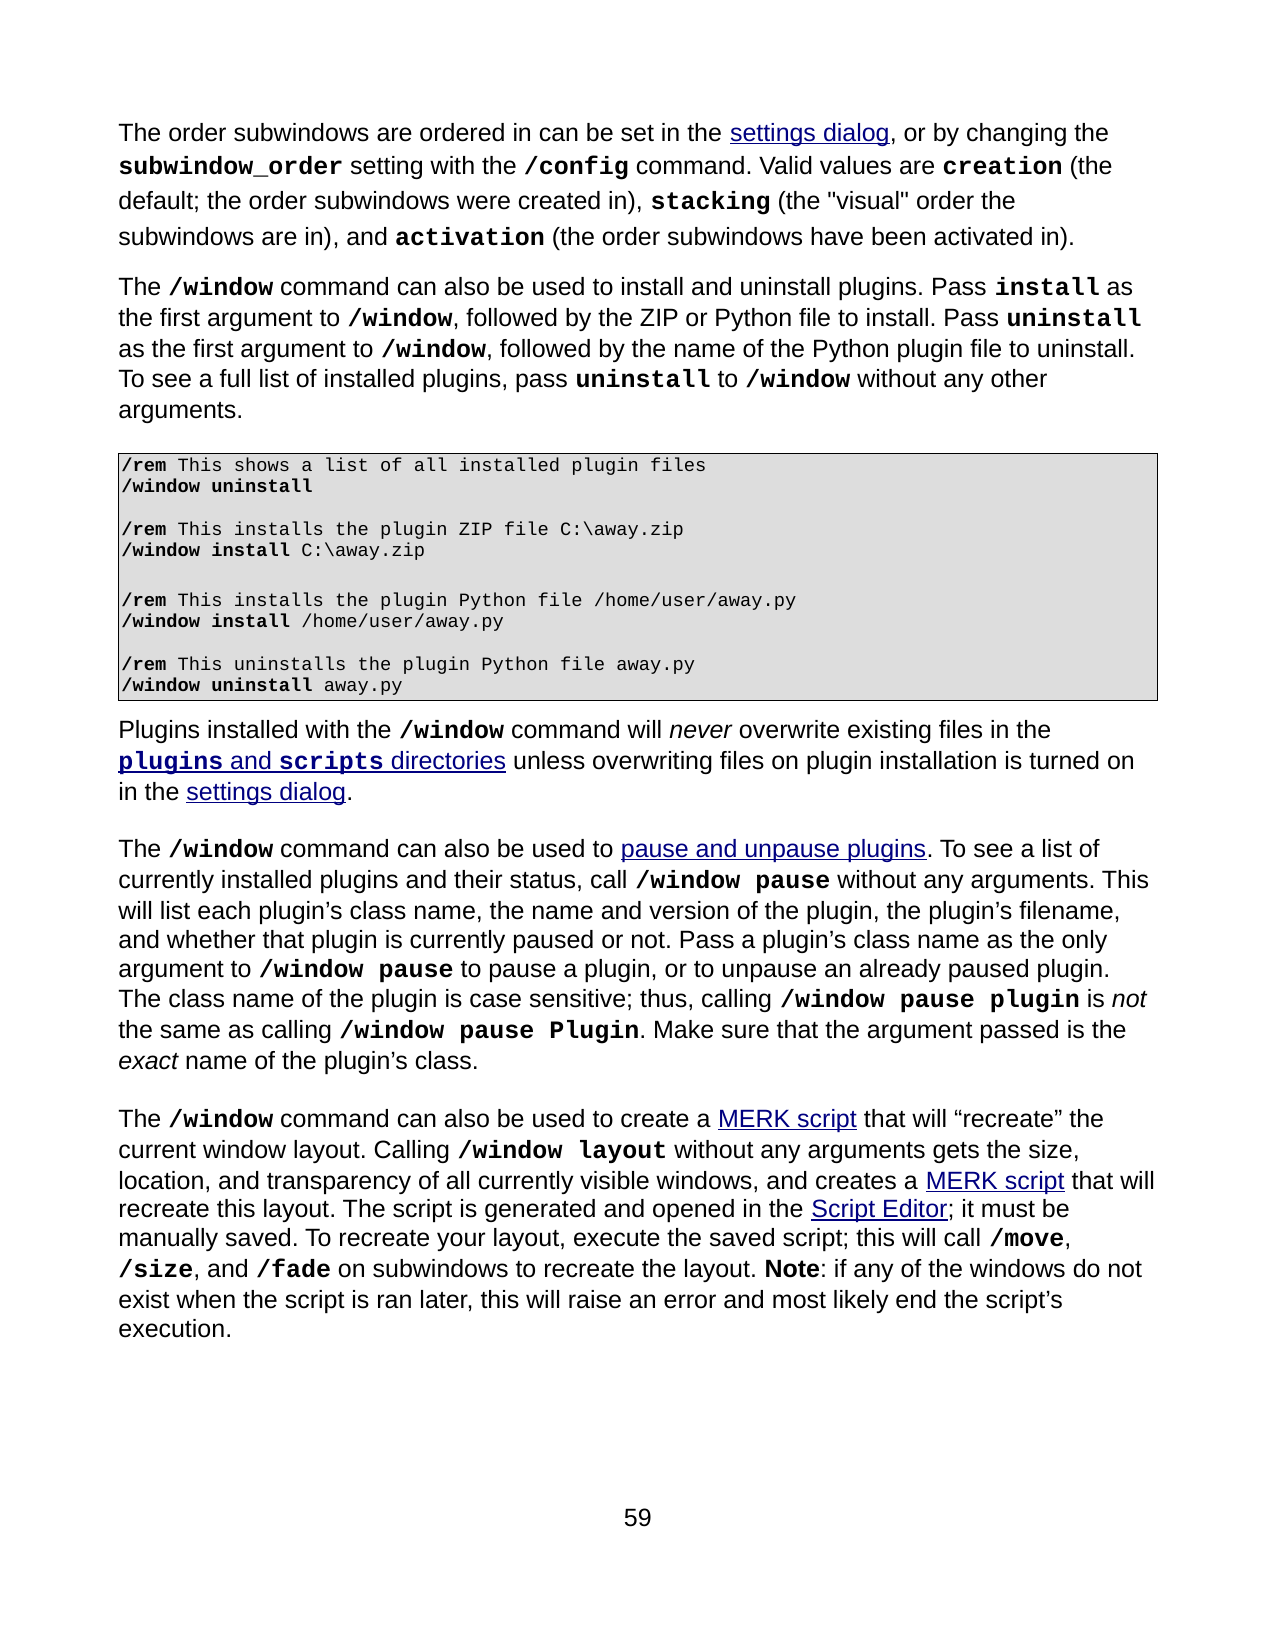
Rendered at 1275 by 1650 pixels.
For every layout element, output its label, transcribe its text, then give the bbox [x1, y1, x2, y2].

text The order subwindows are ordered in can be set in the settings dialog, or by changing the subwindow_order setting with the /config command. Valid values are creation (the default; the order subwindows were created in), stacking (the "visual" order the subwindows are in), and activation (the order subwindows have been activated in). [118, 118, 1157, 252]
text Plugins installed with the /window command will never overwrite existing files in the plugins and scripts directories unless overwriting files on plugin installation is turned on in the settings dialog. [118, 715, 1157, 805]
text The /window command can also be used to install and uninstall plugins. Pass install as the first argument to /window, followed by the ZIP or Python file to install. Pass uninstall as the first argument to /window, followed by the name of the Python plugin file to uninstall. To see a full list of installed plugins, pass uninstall to /window without any other arguments. [118, 272, 1157, 453]
table_header /rem This shows a list of all installed plugin files /window uninstall /rem This installs the plugin ZIP file C:\away.zip /window install C:\away.zip /rem This installs the plugin Python file /home/user/away.py /window install /home/user/away.py /rem This uninstalls the plugin Python file away.py /window uninstall away.py [119, 454, 1157, 700]
text The /window command can also be used to pause and unpause plugins. To see a list of currently installed plugins and their status, call /window pause without any arguments. This will list each plugin’s class name, the name and version of the plugin, the plugin’s filename, and whether that plugin is currently paused or not. Pass a plugin’s class name as the only argument to /window pause to pause a plugin, or to unpause an already paused plugin. The class name of the plugin is case sensitive; thus, calling /window pause plugin is not the same as calling /window pause Plugin. Make sure that the argument passed is the exact name of the plugin’s class. [118, 834, 1157, 1075]
text The /window command can also be used to create a MERK script that will “recreate” the current window layout. Calling /window layout without any arguments gets the size, location, and transparency of all currently visible windows, and creates a MERK script that will recreate this layout. The script is generated and opened in the Script Editor; it must be manually saved. To recreate your layout, execute the saved script; this will call /move, /size, and /fade on subwindows to recreate the layout. Note: if any of the windows do not exist when the script is ran later, this will raise an error and most likely end the script’s execution. [118, 1104, 1157, 1343]
